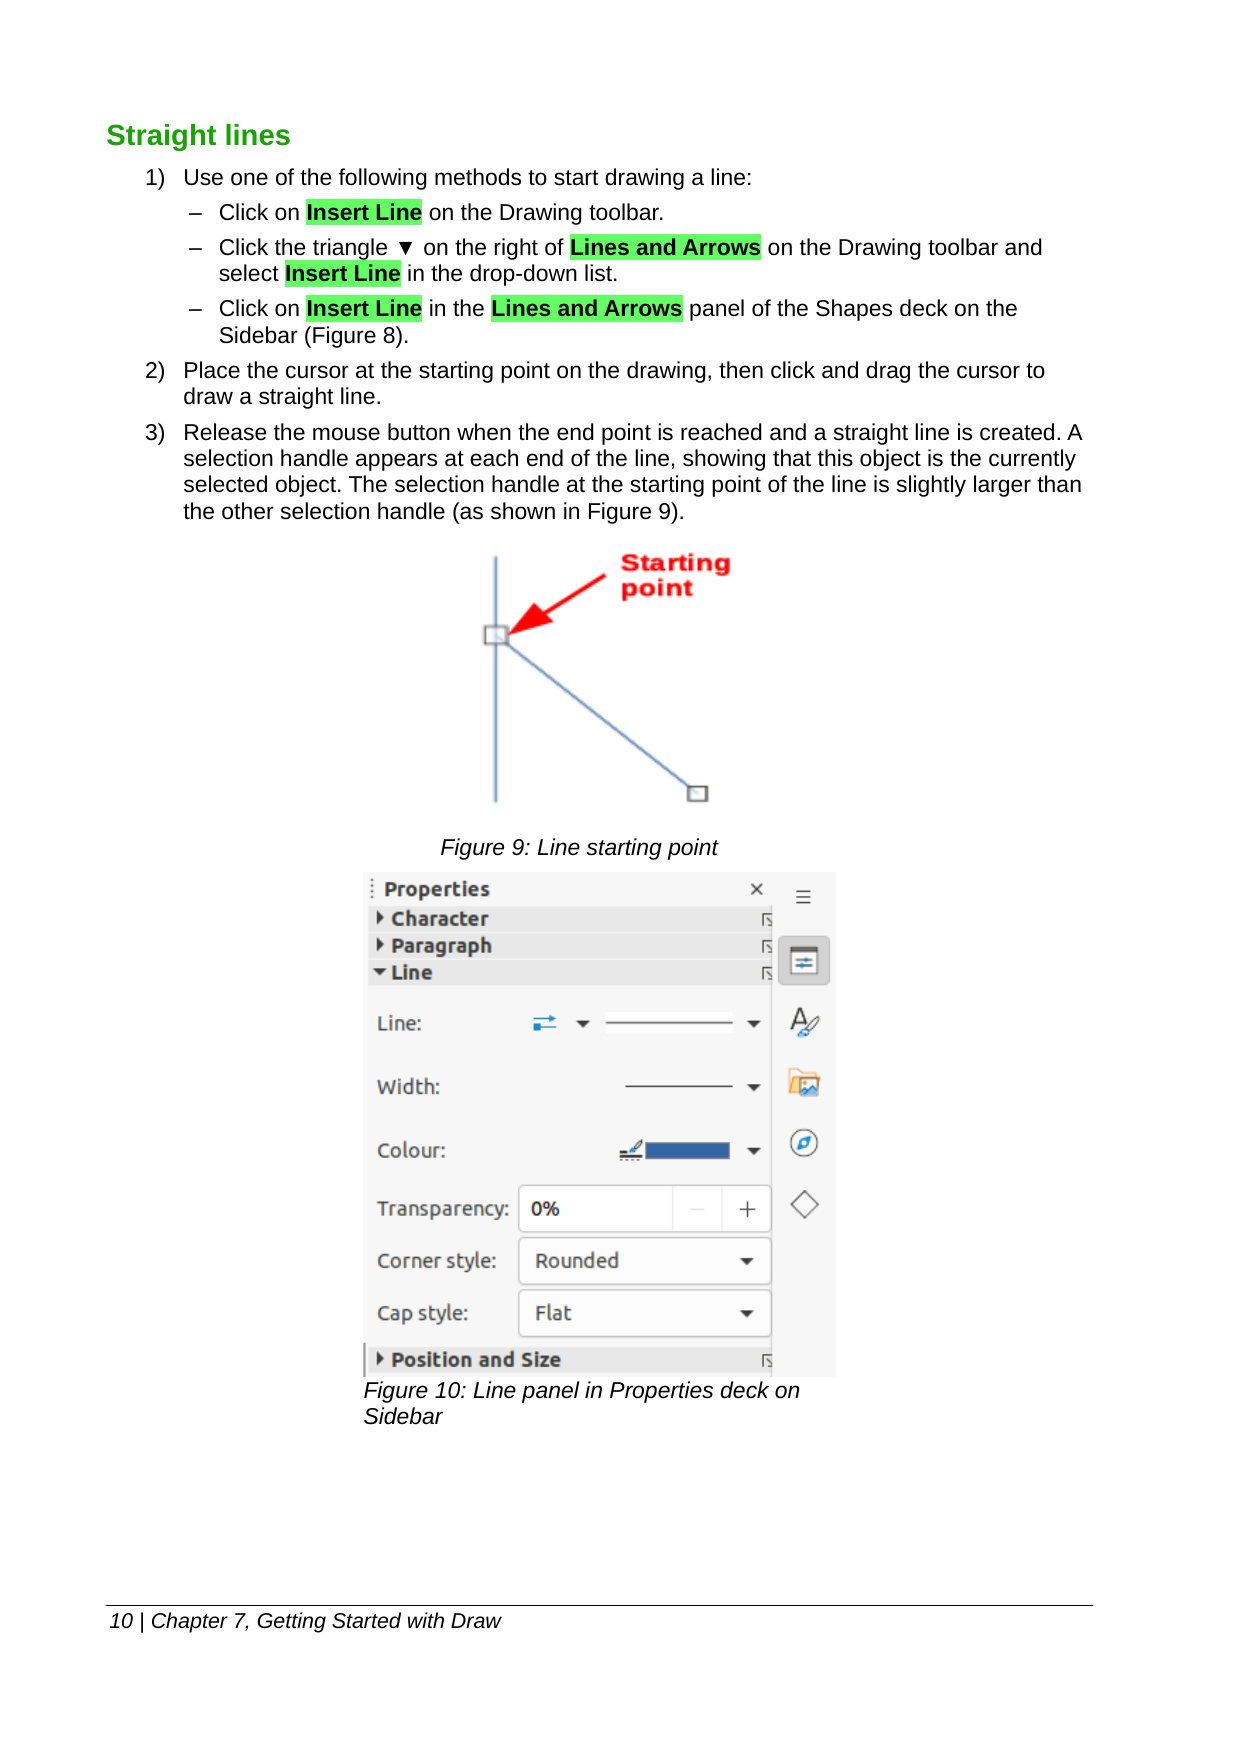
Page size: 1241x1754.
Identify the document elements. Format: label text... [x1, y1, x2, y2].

list Click on Insert Line in the Lines and Arrows panel of the Shapes deck on the Sidebar (Figure 8). [189, 295, 1093, 348]
subtitle Straight lines [106, 118, 1093, 152]
list Click on Insert Line on the Drawing toolbar. [422, 199, 1093, 225]
list Click the triangle ▼ on the right of Lines and Arrows on the Drawing toolbar and select Insert Line in the drop-down list. [189, 234, 1093, 287]
list Place the cursor at the starting point on the drawing, then click and drag the cursor to draw a straight line. [165, 357, 1093, 410]
picture [363, 872, 836, 1377]
picture [467, 536, 732, 822]
text Figure 9: Line starting point [440, 834, 759, 860]
list Use one of the following methods to start drawing a line: [165, 163, 1093, 190]
text Figure 10: Line panel in Properties deck on Sidebar [363, 1377, 836, 1430]
list Release the mouse button when the end point is reached and a straight line is created. A selection handle appears at each end of the line, showing that this object is the currently selected object. The selection handle at the starting point of the line is slightly larger than the other selection handle (as shown in Figure 9). [165, 418, 1093, 524]
list Click on Insert Line on the Drawing toolbar. [189, 199, 306, 225]
